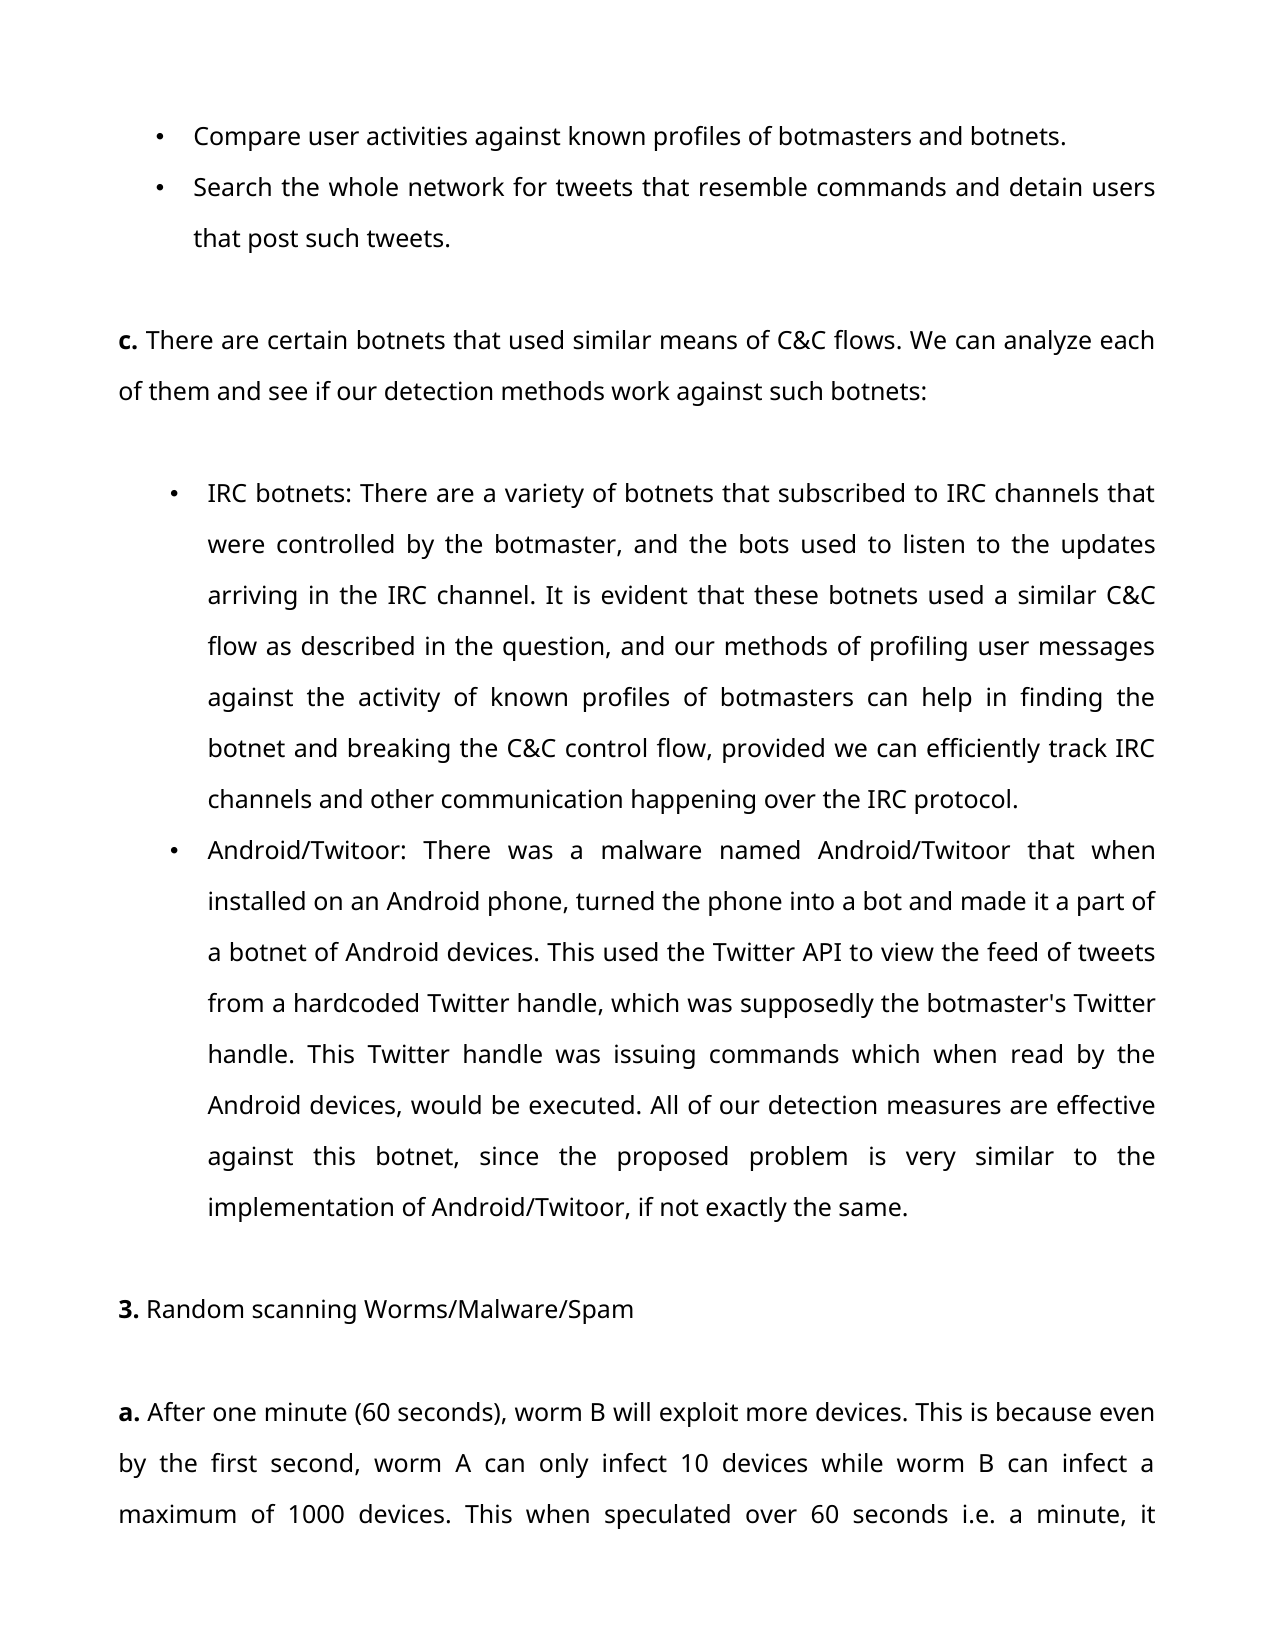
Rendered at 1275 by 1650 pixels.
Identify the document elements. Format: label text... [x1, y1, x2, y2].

text a. After one minute (60 seconds), worm B will exploit more devices. This is because even by the first second, worm A can only infect 10 devices while worm B can infect a maximum of 1000 devices. This when speculated over 60 seconds i.e. a minute, it [118, 1394, 1157, 1530]
list Search the whole network for tweets that resemble commands and detain users that post such tweets. [156, 169, 1157, 254]
list Compare user activities against known profiles of botmasters and botnets. [156, 118, 1157, 152]
list Android/Twitoor: There was a malware named Android/Twitoor that when installed on an Android phone, turned the phone into a bot and made it a part of a botnet of Android devices. This used the Twitter API to view the feed of tweets from a hardcoded Twitter handle, which was supposedly the botmaster's Twitter handle. This Twitter handle was issuing commands which when read by the Android devices, would be executed. All of our detection measures are effective against this botnet, since the proposed problem is very similar to the implementation of Android/Twitoor, if not exactly the same. [170, 833, 1157, 1224]
text 3. Random scanning Worms/Malware/Spam [118, 1292, 1157, 1326]
text c. There are certain botnets that used similar means of C&C flows. We can analyze each of them and see if our detection methods work against such botnets: [118, 322, 1157, 407]
list IRC botnets: There are a variety of botnets that subscribed to IRC channels that were controlled by the botmaster, and the bots used to listen to the updates arriving in the IRC channel. It is evident that these botnets used a similar C&C flow as described in the question, and our methods of profiling user messages against the activity of known profiles of botmasters can help in finding the botnet and breaking the C&C control flow, provided we can efficiently track IRC channels and other communication happening over the IRC protocol. [170, 475, 1157, 816]
